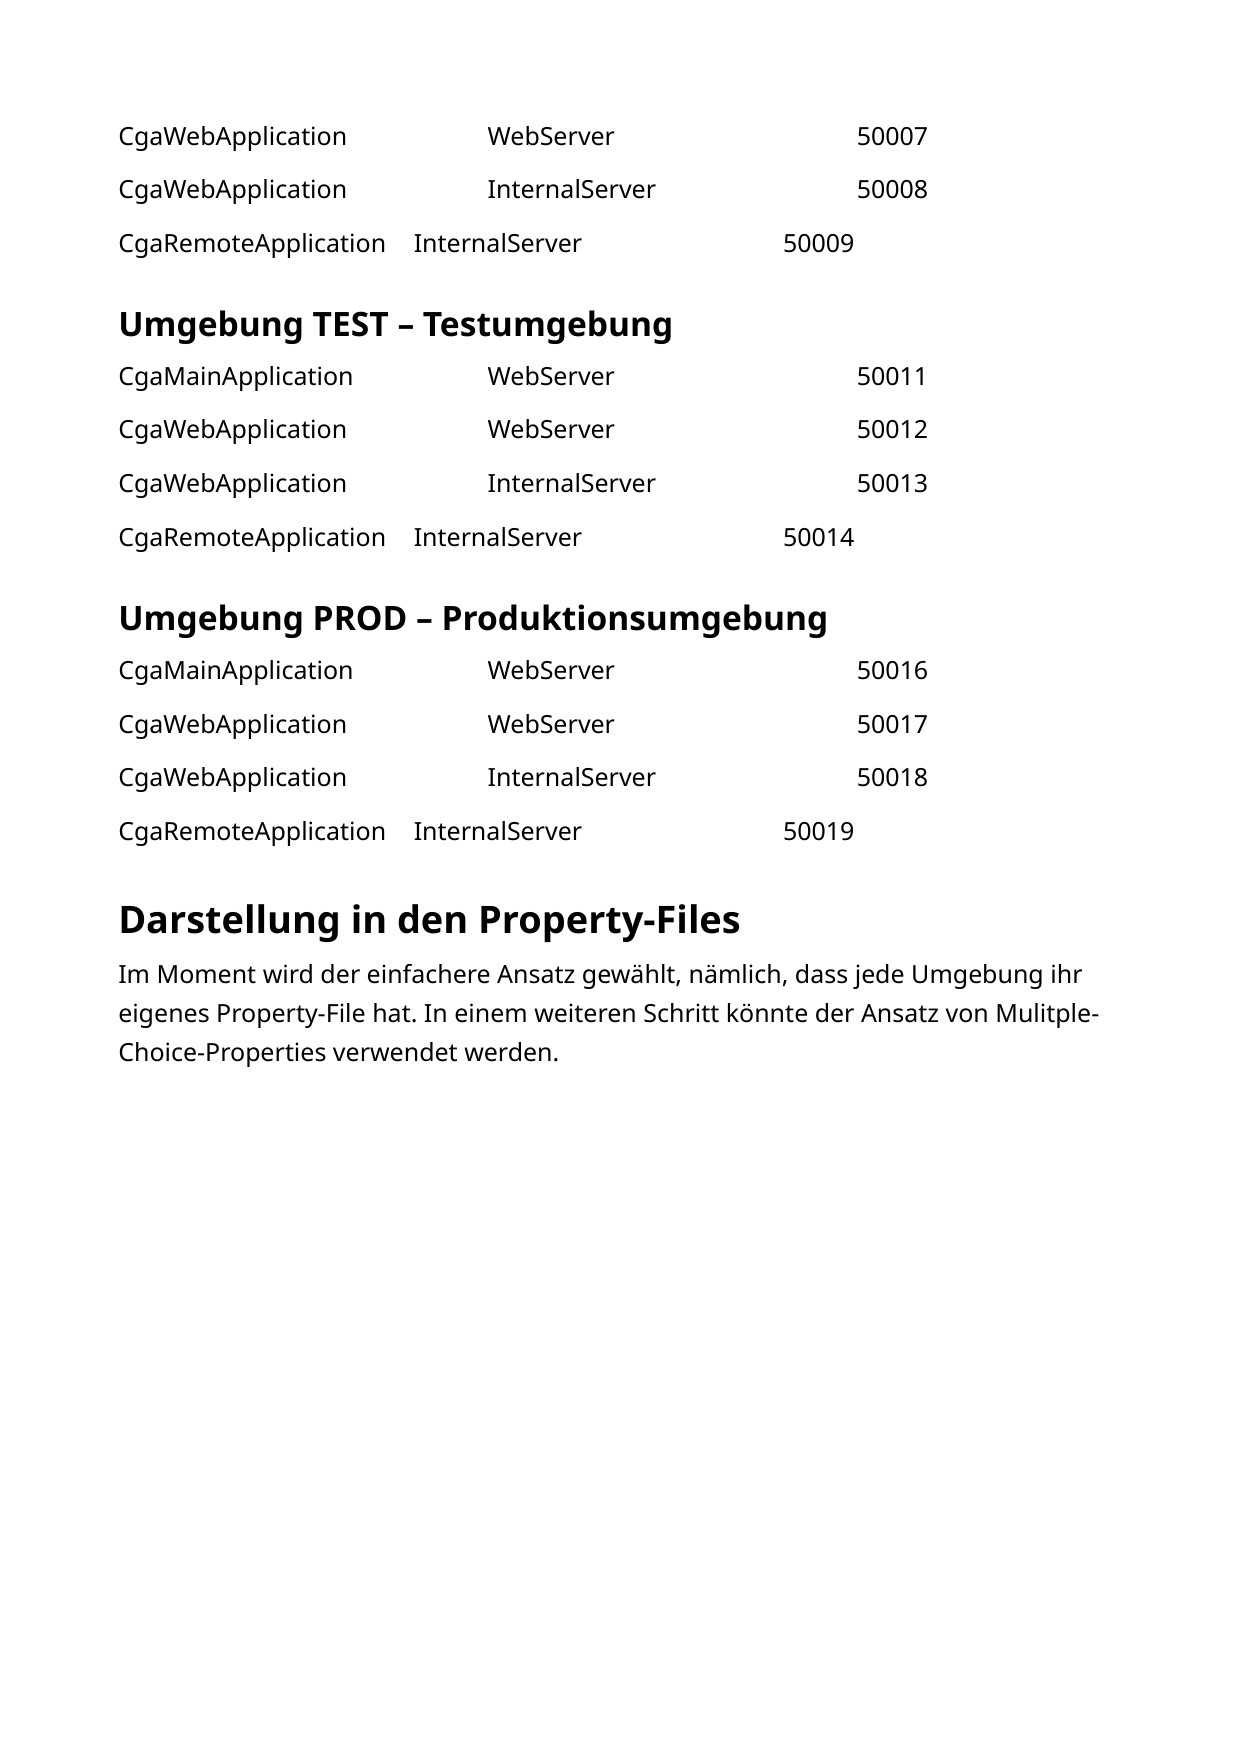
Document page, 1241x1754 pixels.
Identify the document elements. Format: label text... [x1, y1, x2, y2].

subtitle Umgebung PROD – Produktionsumgebung [118, 594, 1122, 640]
text CgaRemoteApplication InternalServer 50019 [118, 814, 1122, 848]
text CgaMainApplication WebServer 50011 [118, 358, 1122, 392]
text CgaWebApplication InternalServer 50018 [118, 760, 1122, 794]
text CgaWebApplication WebServer 50007 [118, 118, 1122, 152]
text CgaMainApplication WebServer 50016 [118, 652, 1122, 687]
text CgaWebApplication InternalServer 50013 [118, 466, 1122, 500]
text CgaWebApplication InternalServer 50008 [118, 172, 1122, 206]
text CgaWebApplication WebServer 50012 [118, 412, 1122, 446]
subtitle Umgebung TEST – Testumgebung [118, 300, 1122, 346]
text CgaWebApplication WebServer 50017 [118, 706, 1122, 740]
text Im Moment wird der einfachere Ansatz gewählt, nämlich, dass jede Umgebung ihr eigenes Property-File hat. In einem weiteren Schritt könnte der Ansatz von Mulitple-Choice-Properties verwendet werden. [118, 957, 1122, 1069]
text CgaRemoteApplication InternalServer 50014 [118, 520, 1122, 554]
text CgaRemoteApplication InternalServer 50009 [118, 226, 1122, 260]
subtitle Darstellung in den Property-Files [118, 892, 1122, 944]
